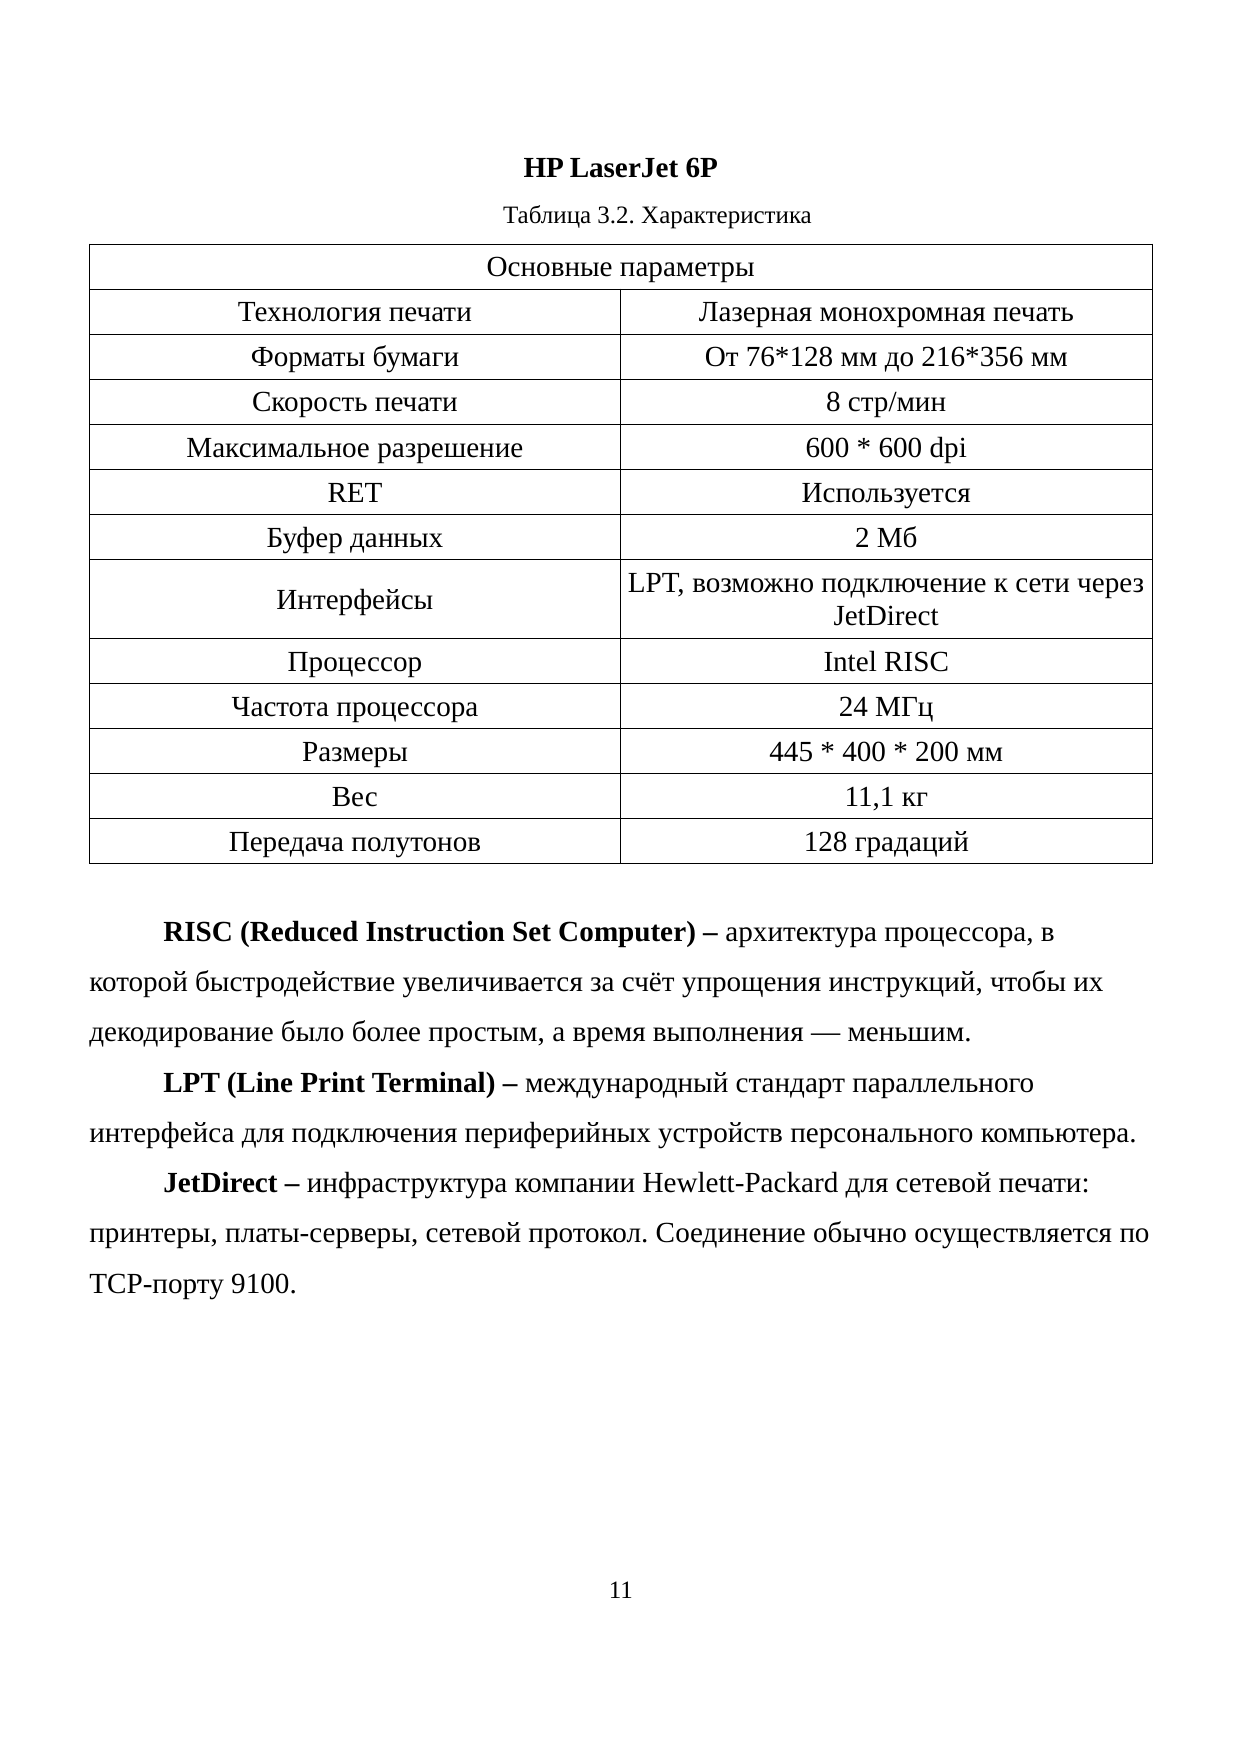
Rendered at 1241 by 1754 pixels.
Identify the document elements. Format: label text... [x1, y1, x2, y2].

table_cell 600 * 600 dpi [621, 425, 1152, 469]
table_cell Буфер данных [90, 515, 620, 559]
table_cell Скорость печати [90, 380, 620, 424]
text RISC (Reduced Instruction Set Computer) – архитектура процессора, в которой быстродействие увеличивается за счёт упрощения инструкций, чтобы их декодирование было более простым, а время выполнения — меньшим. [89, 914, 1152, 1048]
table_cell Процессор [90, 639, 620, 683]
text LPT (Line Print Terminal) – международный стандарт параллельного интерфейса для подключения периферийных устройств персонального компьютера. [89, 1065, 1152, 1148]
table_cell Технология печати [90, 290, 620, 334]
table_cell Передача полутонов [90, 819, 620, 863]
text Таблица 3.2. Характеристика [89, 200, 1152, 229]
table_cell 2 Мб [621, 515, 1152, 559]
table_cell Intel RISC [621, 639, 1152, 683]
text JetDirect – инфраструктура компании Hewlett-Packard для сетевой печати: принтеры, платы-серверы, сетевой протокол. Соединение обычно осуществляется по TCP-порту 9100. [89, 1165, 1152, 1299]
table_cell Максимальное разрешение [90, 425, 620, 469]
table_cell 445 * 400 * 200 мм [621, 729, 1152, 773]
table_cell 11,1 кг [621, 774, 1152, 818]
table_cell LPT, возможно подключение к сети через JetDirect [621, 560, 1152, 638]
table_cell Частота процессора [90, 684, 620, 728]
text HP LaserJet 6P [89, 150, 1152, 183]
table_cell Лазерная монохромная печать [621, 290, 1152, 334]
table_cell 128 градаций [621, 819, 1152, 863]
table_cell 8 стр/мин [621, 380, 1152, 424]
table_cell 24 МГц [621, 684, 1152, 728]
table_cell Вес [90, 774, 620, 818]
table_cell Интерфейсы [90, 560, 620, 638]
table_header Основные параметры [90, 245, 1152, 288]
table_cell Используется [621, 470, 1152, 514]
table_cell RET [90, 470, 620, 514]
table_cell Форматы бумаги [90, 335, 620, 379]
table_cell От 76*128 мм до 216*356 мм [621, 335, 1152, 379]
table_cell Размеры [90, 729, 620, 773]
